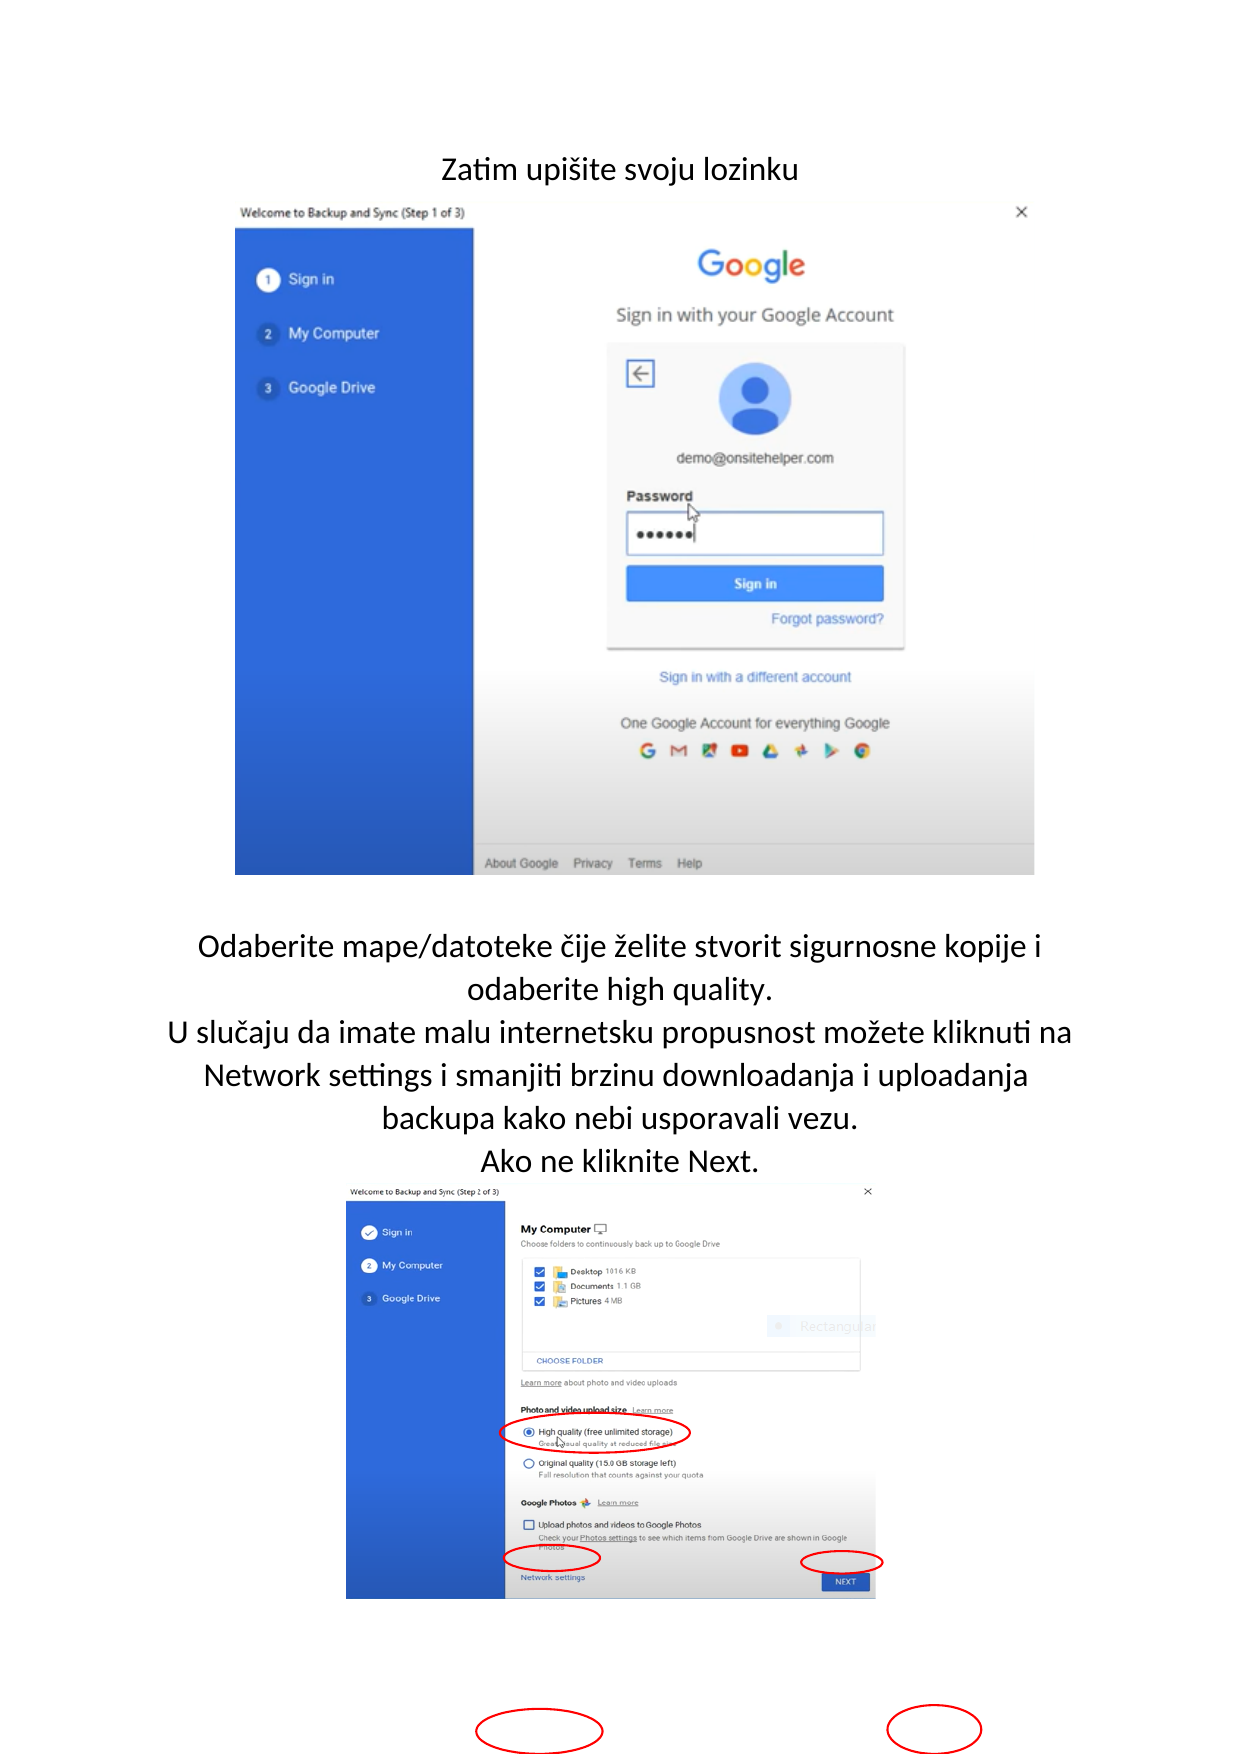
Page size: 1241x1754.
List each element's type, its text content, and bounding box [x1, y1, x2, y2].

text Zatim upišite svoju lozinku [148, 148, 1093, 188]
text Odaberite mape/datoteke čije želite stvorit sigurnosne kopije i odaberite high quality. U slučaju da imate malu internetsku propusnost možete kliknuti na Network settings i smanjiti brzinu downloadanja i uploadanja backupa kako nebi usporavali vezu. Ako ne kliknite Next. [148, 925, 1093, 1181]
